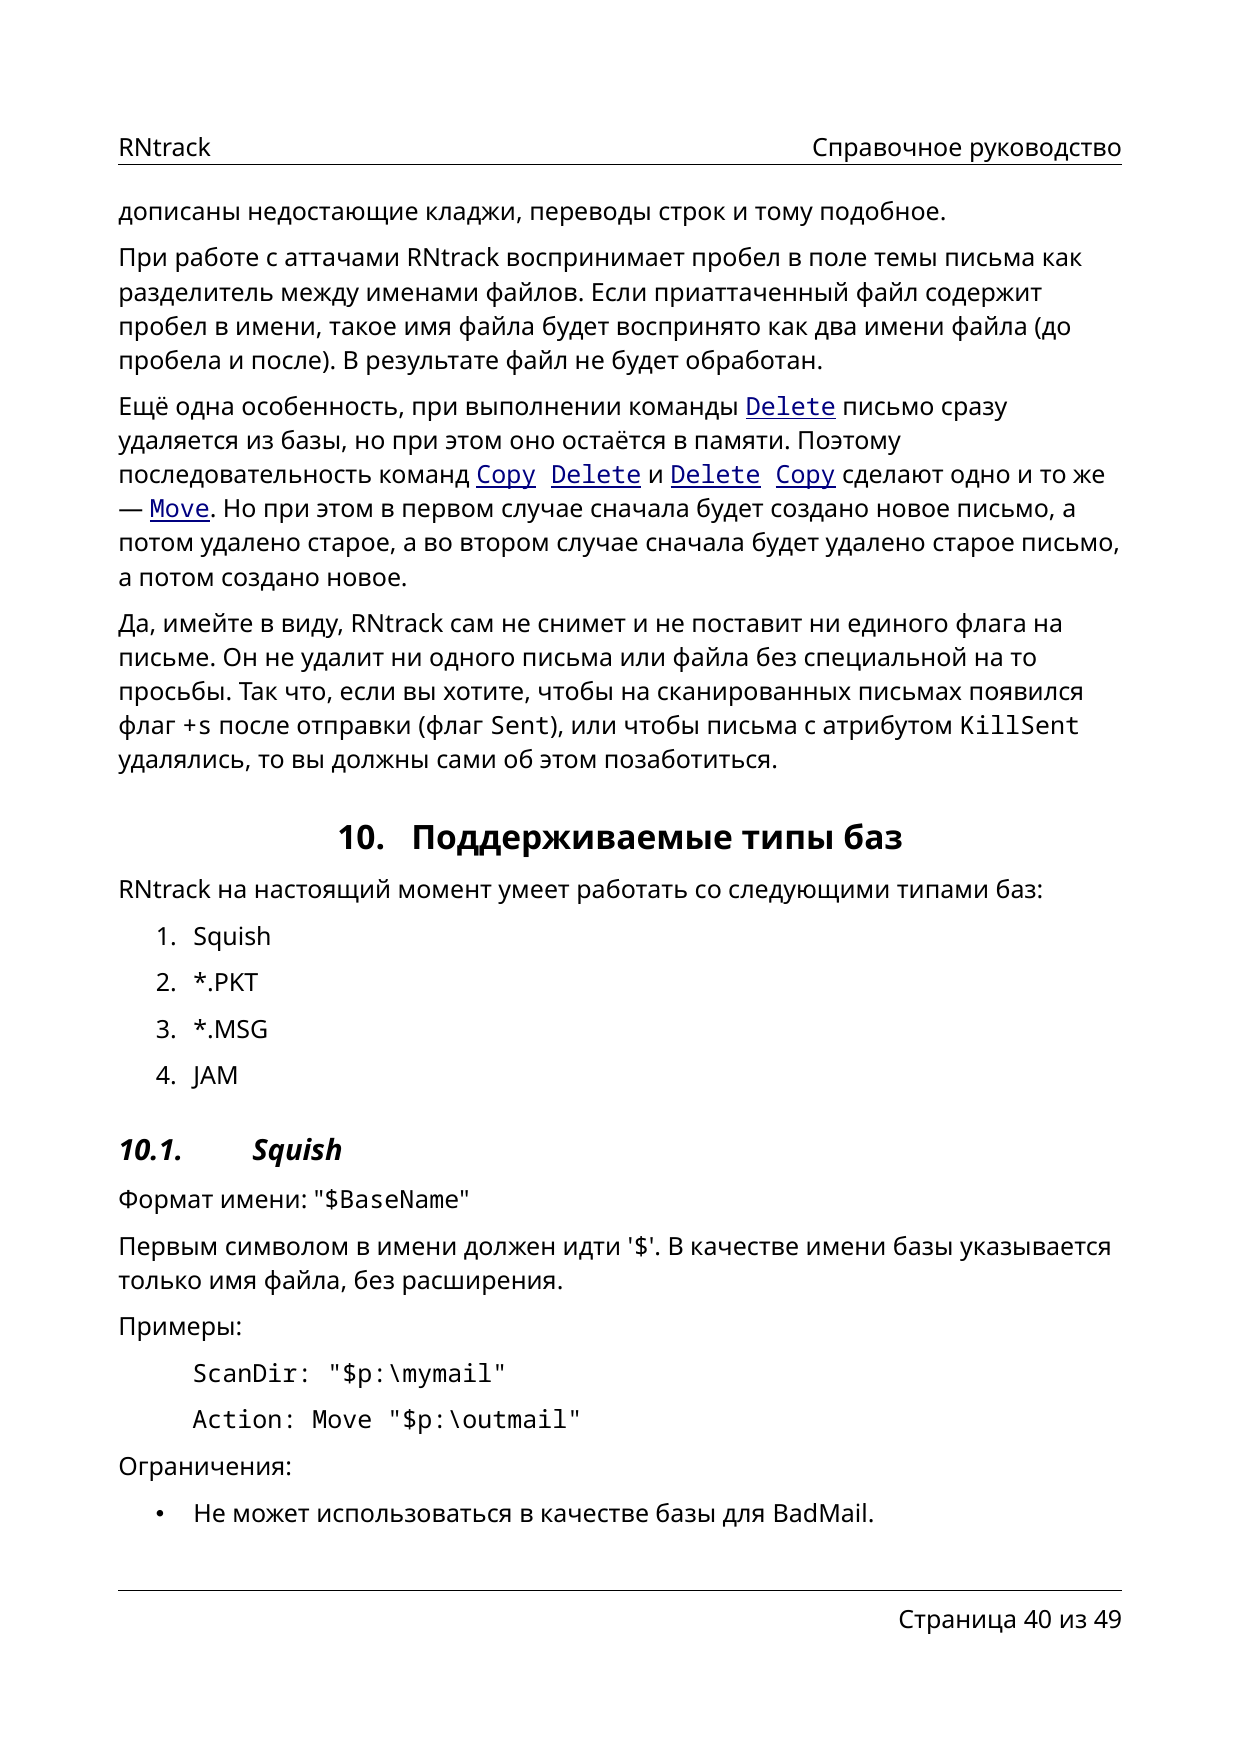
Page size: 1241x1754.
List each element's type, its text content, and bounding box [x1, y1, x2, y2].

text Формат имени: "$BaseName" [118, 1182, 1122, 1216]
text Ограничения: [118, 1449, 1122, 1483]
text Ещё одна особенность, при выполнении команды Delete письмо сразу удаляется из базы, но при этом оно остаётся в памяти. Поэтому последовательность команд Copy Delete и Delete Copy сделают одно и то же — Move. Но при этом в первом случае сначала будет создано новое письмо, а потом удалено старое, а во втором случае сначала будет удалено старое письмо, а потом создано новое. [118, 389, 1122, 593]
text При работе с аттачами RNtrack воспринимает пробел в поле темы письма как разделитель между именами файлов. Если приаттаченный файл содержит пробел в имени, такое имя файла будет воспринято как два имени файла (до пробела и после). В результате файл не будет обработан. [118, 240, 1122, 376]
subtitle Поддерживаемые типы баз [118, 813, 1122, 859]
text Да, имейте в виду, RNtrack сам не снимет и не поставит ни единого флага на письме. Он не удалит ни одного письма или файла без специальной на то просьбы. Так что, если вы хотите, чтобы на сканированных письмах появился флаг +s после отправки (флаг Sent), или чтобы письма с атрибутом KillSent удалялись, то вы должны сами об этом позаботиться. [118, 606, 1122, 776]
list Squish [156, 918, 1122, 952]
text Первым символом в имени должен идти '$'. В качестве имени базы указывается только имя файла, без расширения. [118, 1228, 1122, 1296]
list *.PKT [156, 965, 1122, 999]
list JAM [156, 1058, 1122, 1092]
list Не может использоваться в качестве базы для BadMail. [156, 1495, 1122, 1529]
text ScanDir: "$p:\mymail" [192, 1356, 1122, 1389]
text Примеры: [118, 1309, 1122, 1343]
text RNtrack на настоящий момент умеет работать со следующими типами баз: [118, 872, 1122, 906]
text дописаны недостающие кладжи, переводы строк и тому подобное. [118, 193, 1122, 228]
subtitle Squish [118, 1129, 1122, 1169]
text Action: Move "$p:\outmail" [192, 1402, 1122, 1436]
list *.MSG [156, 1011, 1122, 1046]
